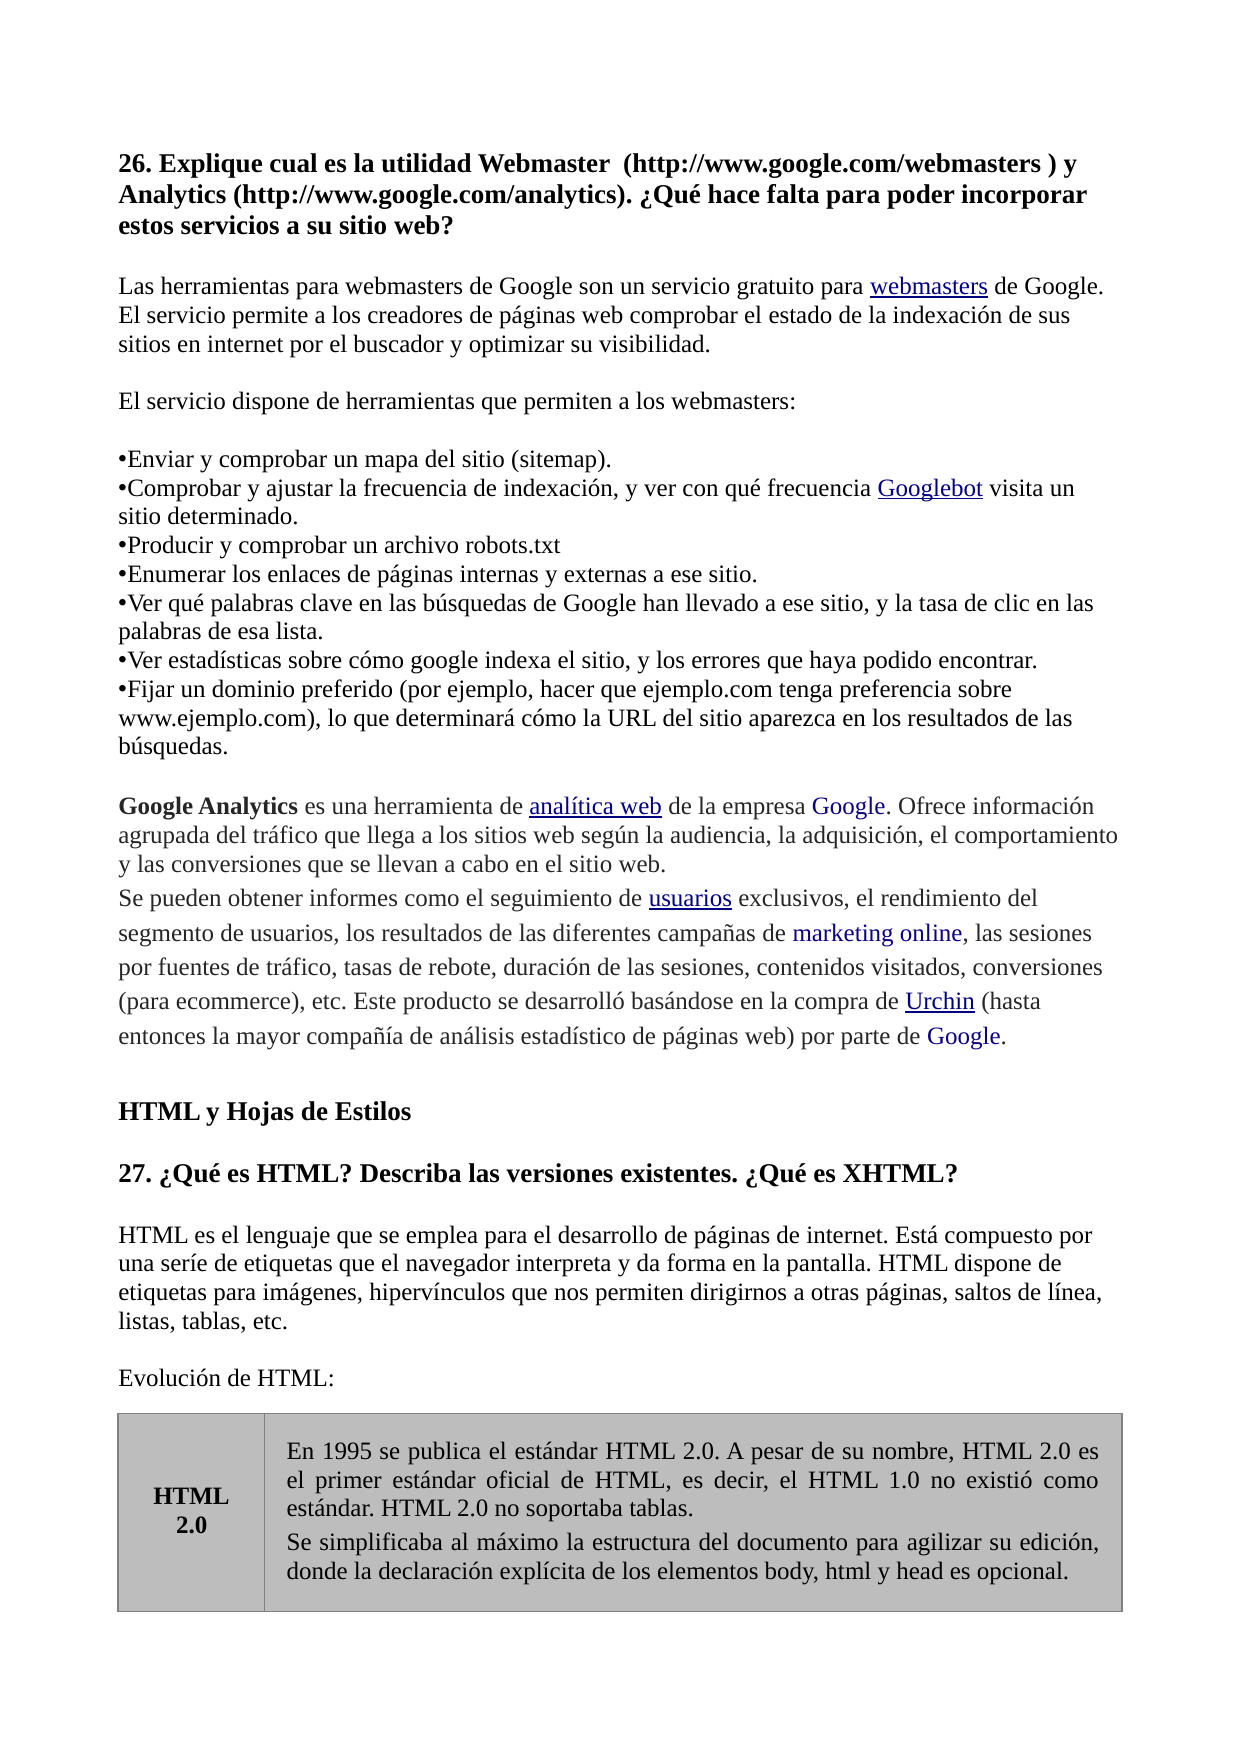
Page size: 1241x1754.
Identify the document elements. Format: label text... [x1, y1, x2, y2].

text Google Analytics es una herramienta de analítica web de la empresa Google. Ofrece información agrupada del tráfico que llega a los sitios web según la audiencia, la adquisición, el comportamiento y las conversiones que se llevan a cabo en el sitio web. [118, 760, 1122, 878]
text Evolución de HTML: [118, 1363, 1122, 1392]
table_header En 1995 se publica el estándar HTML 2.0. A pesar de su nombre, HTML 2.0 es el primer estándar oficial de HTML, es decir, el HTML 1.0 no existió como estándar. HTML 2.0 no soportaba tablas. Se simplificaba al máximo la estructura del documento para agilizar su edición, donde la declaración explícita de los elementos body, html y head es opcional. [265, 1414, 1121, 1611]
list Enumerar los enlaces de páginas internas y externas a ese sitio. [118, 559, 1122, 588]
list Comprobar y ajustar la frecuencia de indexación, y ver con qué frecuencia Googlebot visita un sitio determinado. [118, 473, 1122, 530]
list Enviar y comprobar un mapa del sitio (sitemap). [118, 444, 1122, 473]
list Producir y comprobar un archivo robots.txt [118, 530, 1122, 559]
text HTML es el lenguaje que se emplea para el desarrollo de páginas de internet. Está compuesto por una seríe de etiquetas que el navegador interpreta y da forma en la pantalla. HTML dispone de etiquetas para imágenes, hipervínculos que nos permiten dirigirnos a otras páginas, saltos de línea, listas, tablas, etc. [118, 1220, 1122, 1335]
text HTML y Hojas de Estilos [118, 1095, 1122, 1126]
text Las herramientas para webmasters de Google son un servicio gratuito para webmasters de Google. El servicio permite a los creadores de páginas web comprobar el estado de la indexación de sus sitios en internet por el buscador y optimizar su visibilidad. [118, 271, 1122, 358]
text 26. Explique cual es la utilidad Webmaster (http://www.google.com/webmasters ) y Analytics (http://www.google.com/analytics). ¿Qué hace falta para poder incorporar estos servicios a su sitio web? [118, 147, 1122, 240]
list Ver estadísticas sobre cómo google indexa el sitio, y los errores que haya podido encontrar. [118, 645, 1122, 674]
list Ver qué palabras clave en las búsquedas de Google han llevado a ese sitio, y la tasa de clic en las palabras de esa lista. [118, 588, 1122, 645]
text Se pueden obtener informes como el seguimiento de usuarios exclusivos, el rendimiento del segmento de usuarios, los resultados de las diferentes campañas de marketing online, las sesiones por fuentes de tráfico, tasas de rebote, duración de las sesiones, contenidos visitados, conversiones (para ecommerce), etc. Este producto se desarrolló basándose en la compra de Urchin (hasta entonces la mayor compañía de análisis estadístico de páginas web) por parte de Google. [118, 878, 1122, 1049]
text 27. ¿Qué es HTML? Describa las versiones existentes. ¿Qué es XHTML? [118, 1157, 1122, 1189]
table_header HTML 2.0 [119, 1414, 264, 1611]
text El servicio dispone de herramientas que permiten a los webmasters: [118, 386, 1122, 415]
list Fijar un dominio preferido (por ejemplo, hacer que ejemplo.com tenga preferencia sobre www.ejemplo.com), lo que determinará cómo la URL del sitio aparezca en los resultados de las búsquedas. [118, 674, 1122, 760]
